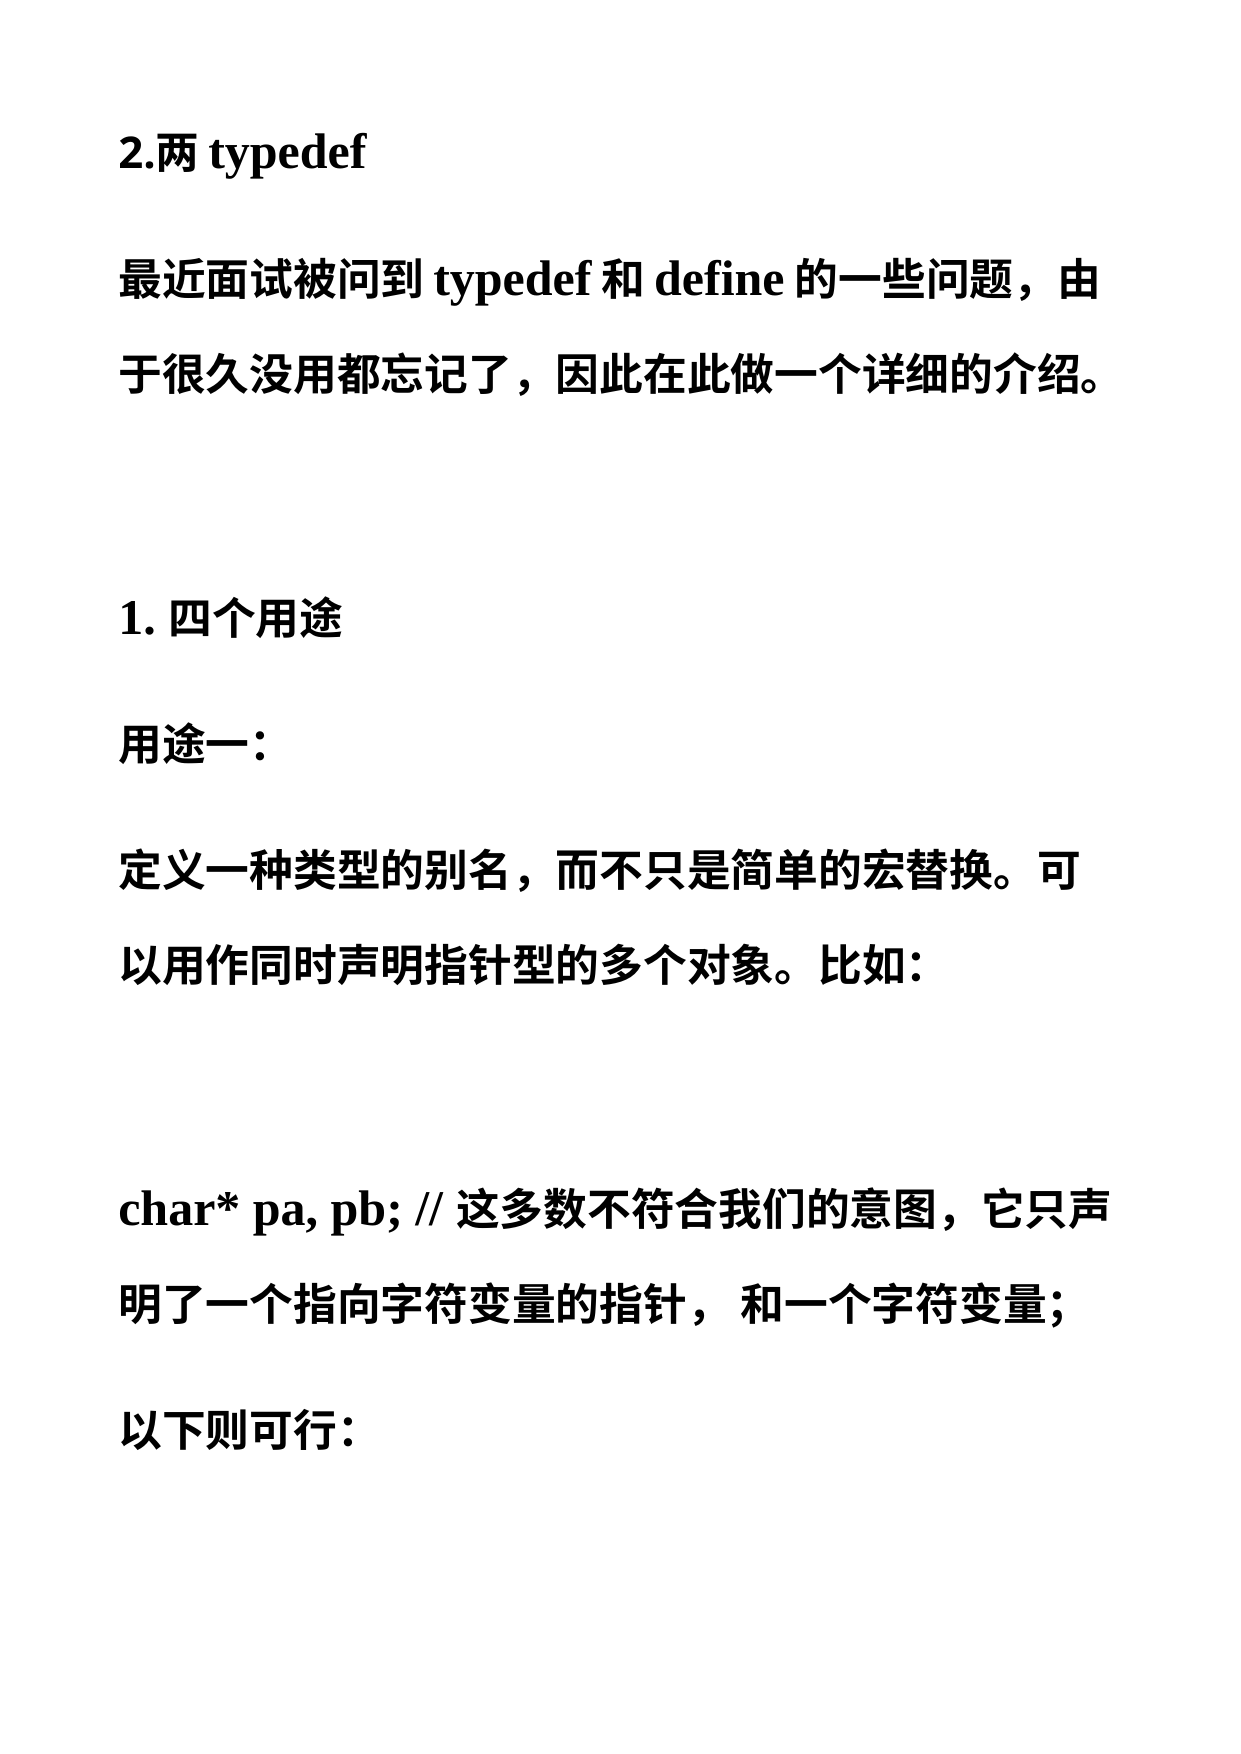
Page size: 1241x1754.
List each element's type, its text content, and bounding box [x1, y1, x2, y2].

subtitle 用途一： [118, 710, 1122, 773]
subtitle 以下则可行： [118, 1396, 1122, 1459]
subtitle 最近面试被问到typedef和define的一些问题，由于很久没用都忘记了，因此在此做一个详细的介绍。 [118, 245, 1122, 403]
subtitle 1. 四个用途 [118, 583, 1122, 647]
subtitle 2.两typedef [118, 118, 1122, 182]
subtitle 定义一种类型的别名，而不只是简单的宏替换。可以用作同时声明指针型的多个对象。比如： [118, 836, 1122, 994]
subtitle char* pa, pb; // 这多数不符合我们的意图，它只声明了一个指向字符变量的指针， 和一个字符变量； [118, 1175, 1122, 1333]
